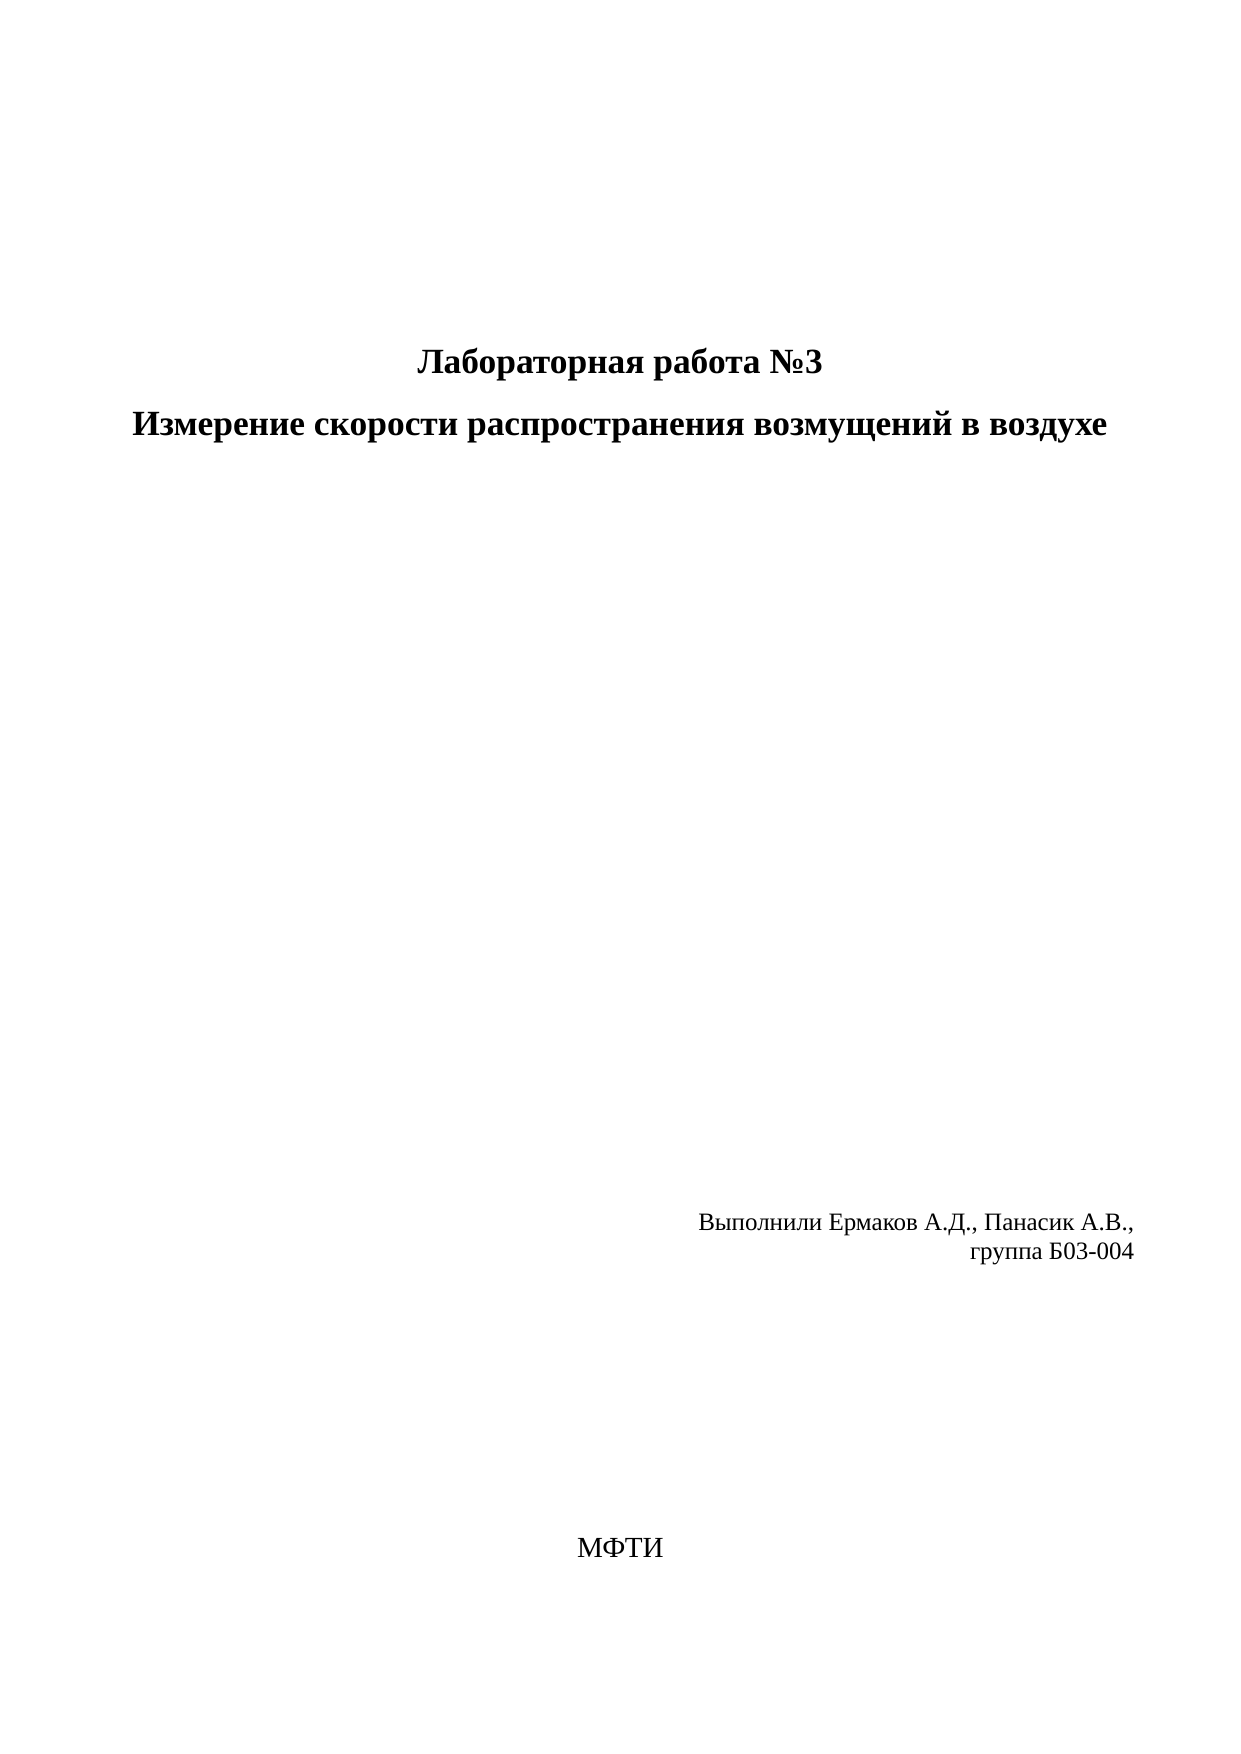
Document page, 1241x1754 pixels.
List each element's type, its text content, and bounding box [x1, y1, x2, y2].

text Выполнили Ермаков А.Д., Панасик А.В., [106, 1207, 1134, 1236]
text Измерение скорости распространения возмущений в воздухе [106, 402, 1134, 443]
text Лабораторная работа №3 [106, 340, 1134, 381]
text группа Б03-004 [106, 1236, 1134, 1264]
text МФТИ [106, 1530, 1134, 1564]
